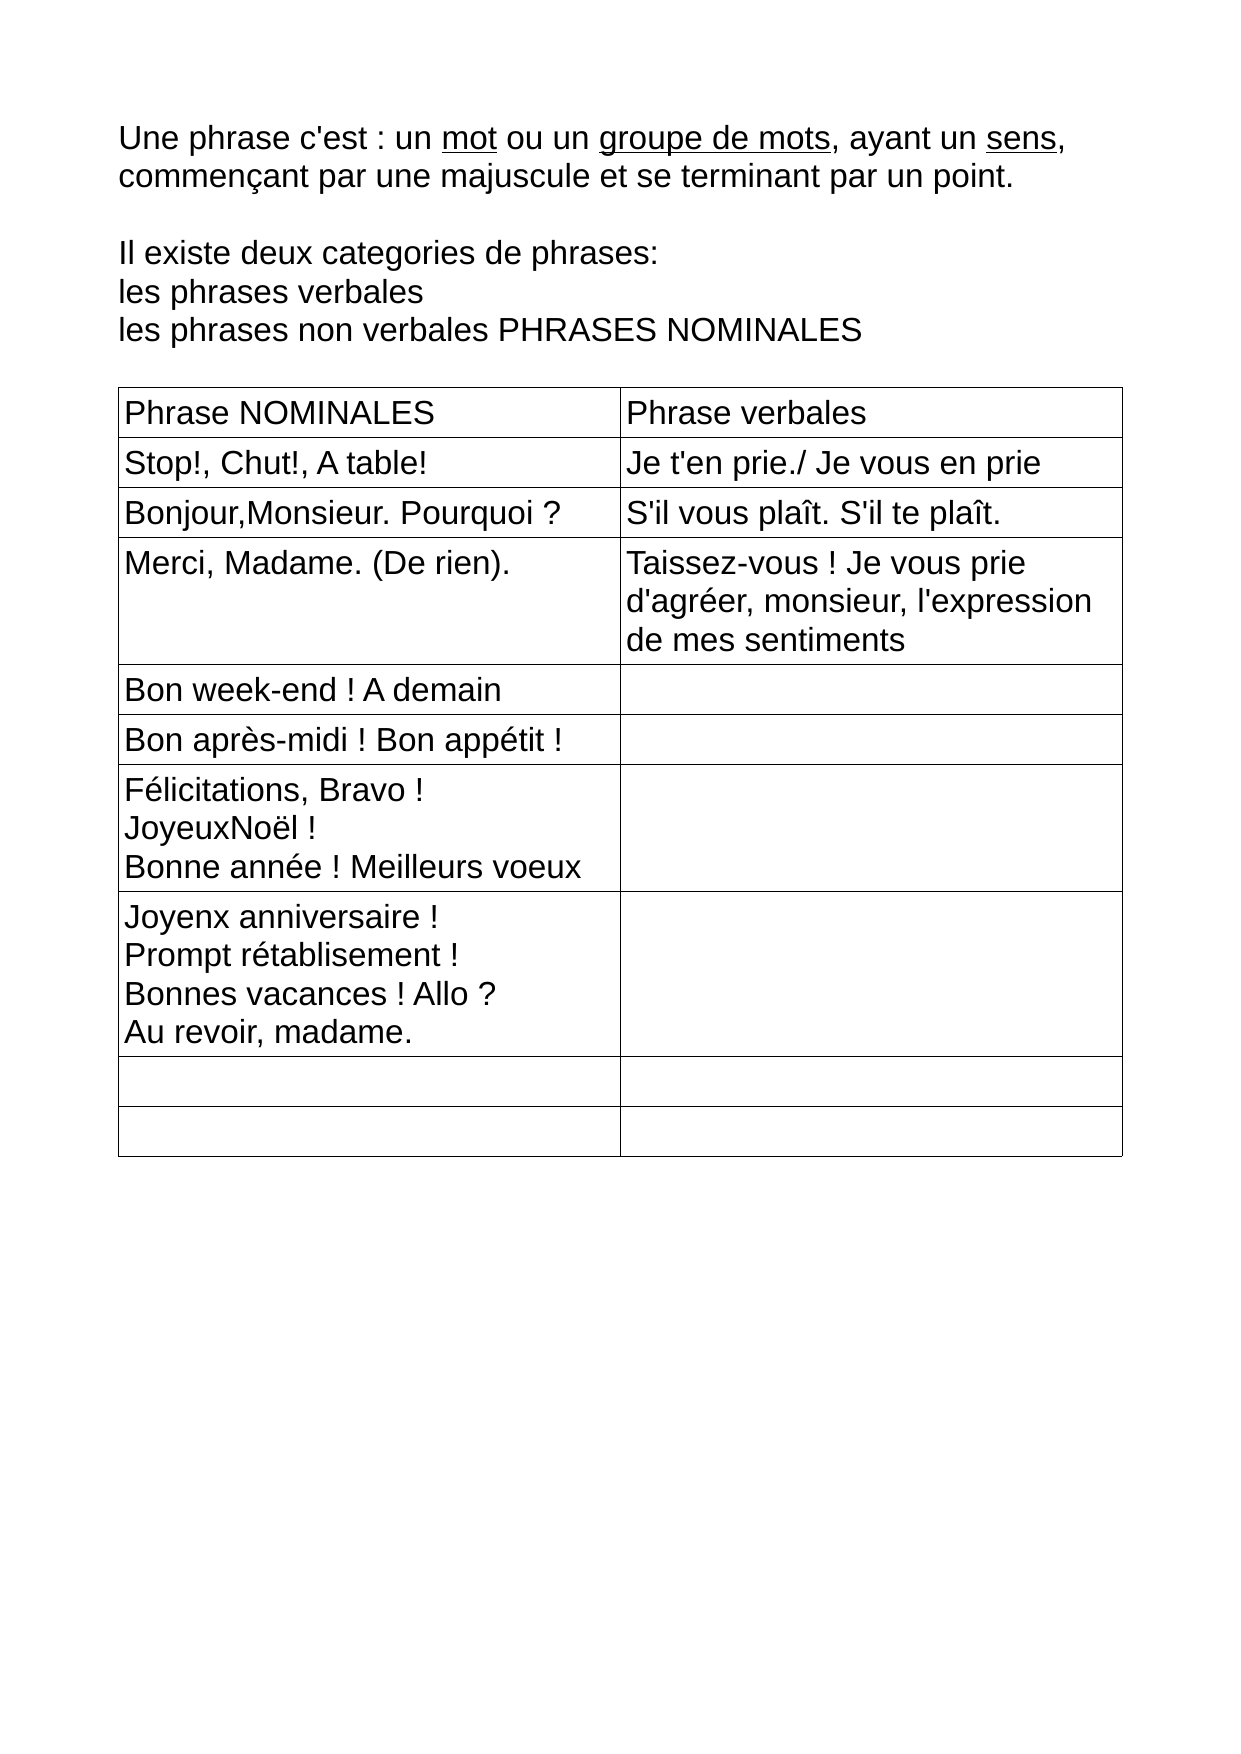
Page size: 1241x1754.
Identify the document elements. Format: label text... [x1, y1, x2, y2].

text les phrases non verbales PHRASES NOMINALES [118, 310, 1122, 349]
text Une phrase c'est : un mot ou un groupe de mots, ayant un sens, commençant par une majuscule et se terminant par un point. [118, 118, 1122, 195]
table_cell Bonjour,Monsieur. Pourquoi ? [119, 488, 620, 537]
table_cell Bon après-midi ! Bon appétit ! [119, 715, 620, 764]
table_cell Merci, Madame. (De rien). [119, 538, 620, 664]
text Il existe deux categories de phrases: [118, 233, 1122, 272]
table_cell [119, 1107, 620, 1156]
table_cell Bon week-end ! A demain [119, 665, 620, 714]
table_cell [119, 1057, 620, 1106]
table_cell [621, 892, 1122, 1056]
table_cell Je t'en prie./ Je vous en prie [621, 438, 1122, 487]
table_cell [621, 765, 1122, 891]
table_cell S'il vous plaît. S'il te plaît. [621, 488, 1122, 537]
table_cell Joyenx anniversaire ! Prompt rétablisement ! Bonnes vacances ! Allo ? Au revoir, madame. [119, 892, 620, 1056]
table_header Phrase NOMINALES [119, 388, 620, 437]
table_cell [621, 665, 1122, 714]
text les phrases verbales [118, 272, 1122, 310]
table_cell [621, 1057, 1122, 1106]
table_header Phrase verbales [621, 388, 1122, 437]
table_cell Félicitations, Bravo ! JoyeuxNoël ! Bonne année ! Meilleurs voeux [119, 765, 620, 891]
table_cell Taissez-vous ! Je vous prie d'agréer, monsieur, l'expression de mes sentiments [621, 538, 1122, 664]
table_cell [621, 1107, 1122, 1156]
table_cell Stop!, Chut!, A table! [119, 438, 620, 487]
table_cell [621, 715, 1122, 764]
